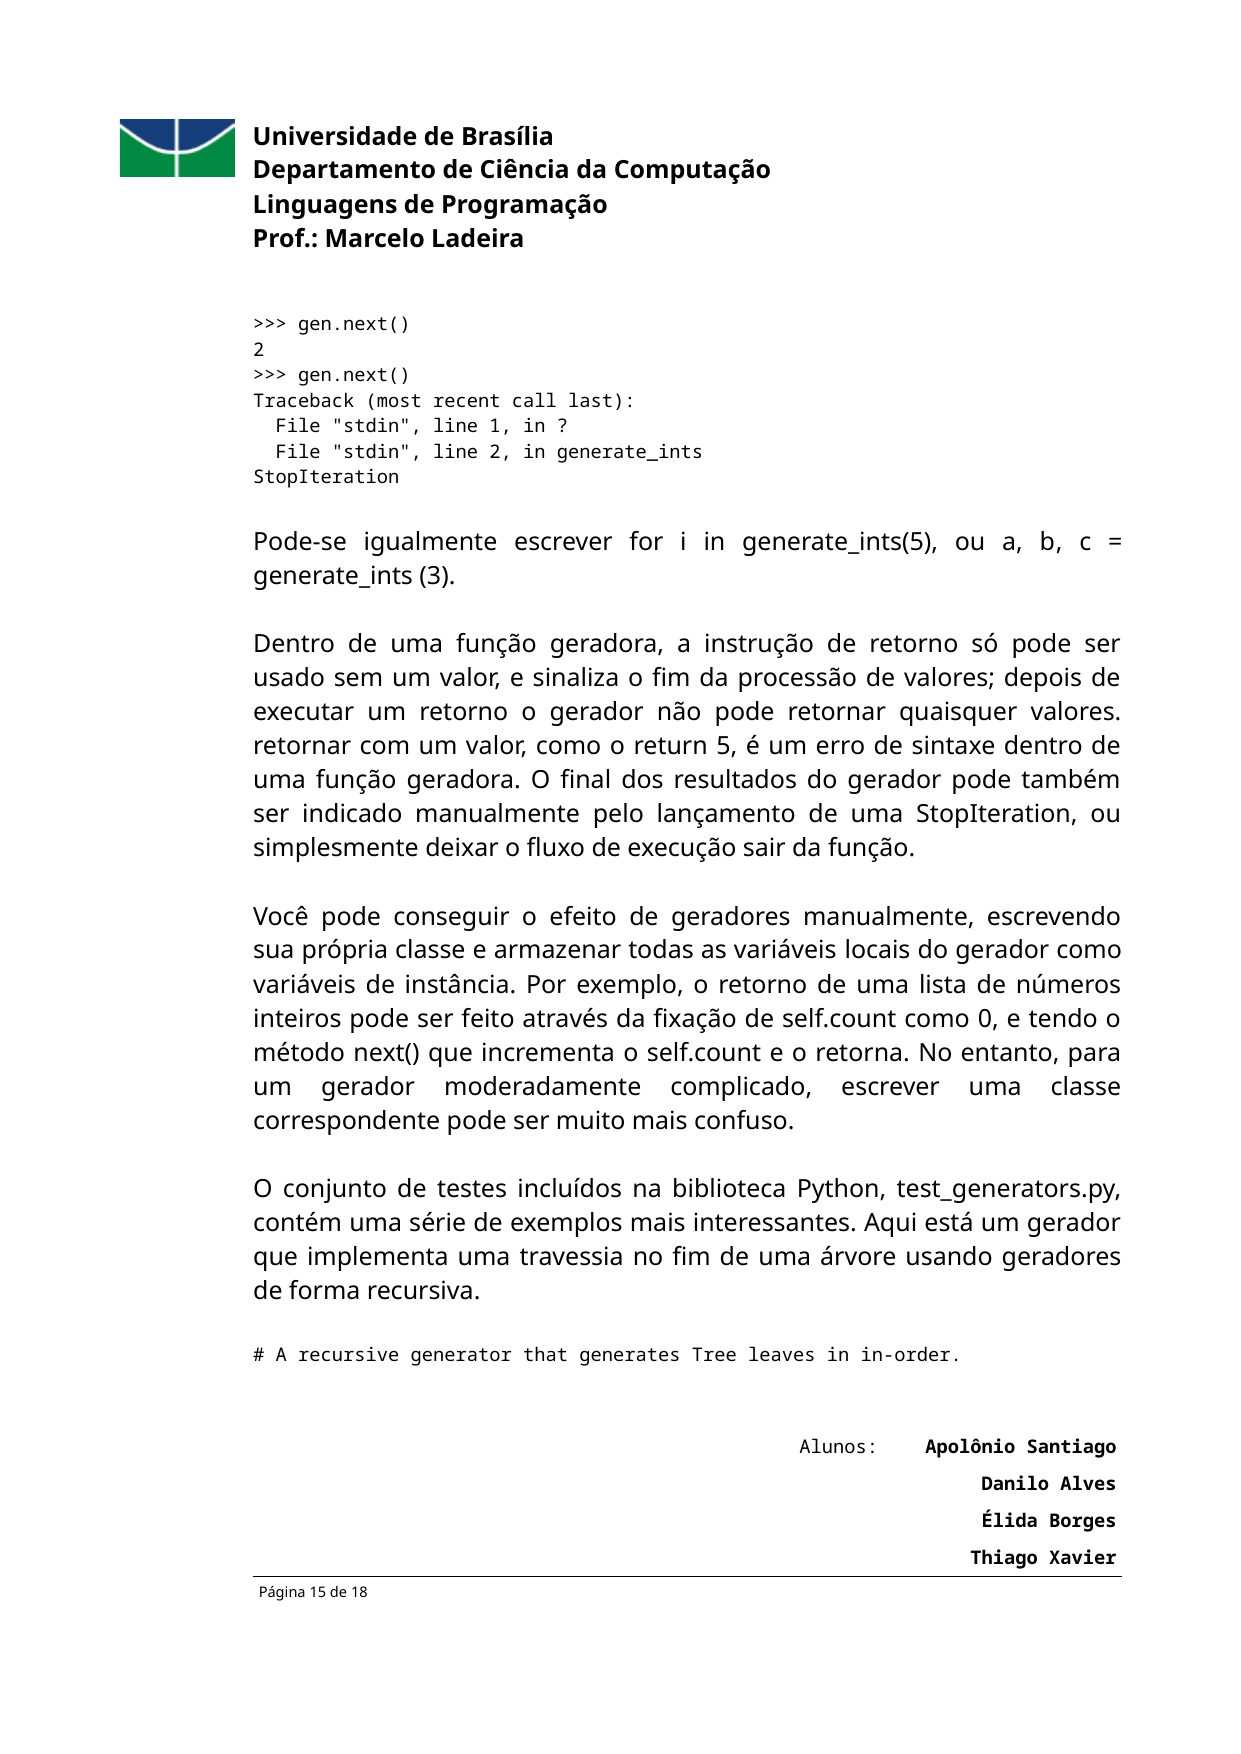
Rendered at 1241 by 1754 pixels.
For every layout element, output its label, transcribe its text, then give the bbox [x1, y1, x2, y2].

text StopIteration [253, 464, 1122, 489]
text Você pode conseguir o efeito de geradores manualmente, escrevendo sua própria classe e armazenar todas as variáveis ​​locais do gerador como variáveis ​​de instância. Por exemplo, o retorno de uma lista de números inteiros pode ser feito através da fixação de self.count como 0, e tendo o método next() que incrementa o self.count e o retorna. No entanto, para um gerador moderadamente complicado, escrever uma classe correspondente pode ser muito mais confuso. [253, 898, 1122, 1137]
text Dentro de uma função geradora, a instrução de retorno só pode ser usado sem um valor, e sinaliza o fim da processão de valores; depois de executar um retorno o gerador não pode retornar quaisquer valores. retornar com um valor, como o return 5, é um erro de sintaxe dentro de uma função geradora. O final dos resultados do gerador pode também ser indicado manualmente pelo lançamento de uma StopIteration, ou simplesmente deixar o fluxo de execução sair da função. [253, 626, 1122, 864]
text Pode-se igualmente escrever for i in generate_ints(5), ou a, b​​, c = generate_ints (3). [253, 523, 1122, 592]
text O conjunto de testes incluídos na biblioteca Python, test_generators.py, contém uma série de exemplos mais interessantes. Aqui está um gerador que implementa uma travessia no fim de uma árvore usando geradores de forma recursiva. [253, 1171, 1122, 1307]
text # A recursive generator that generates Tree leaves in in-order. [253, 1341, 1122, 1366]
text >>> gen.next() [253, 362, 1122, 387]
text File "stdin", line 2, in generate_ints [253, 438, 1122, 464]
text >>> gen.next() [253, 311, 1122, 336]
picture [119, 119, 235, 177]
text Traceback (most recent call last): [253, 387, 1122, 413]
text File "stdin", line 1, in ? [253, 413, 1122, 438]
text 2 [253, 336, 1122, 362]
